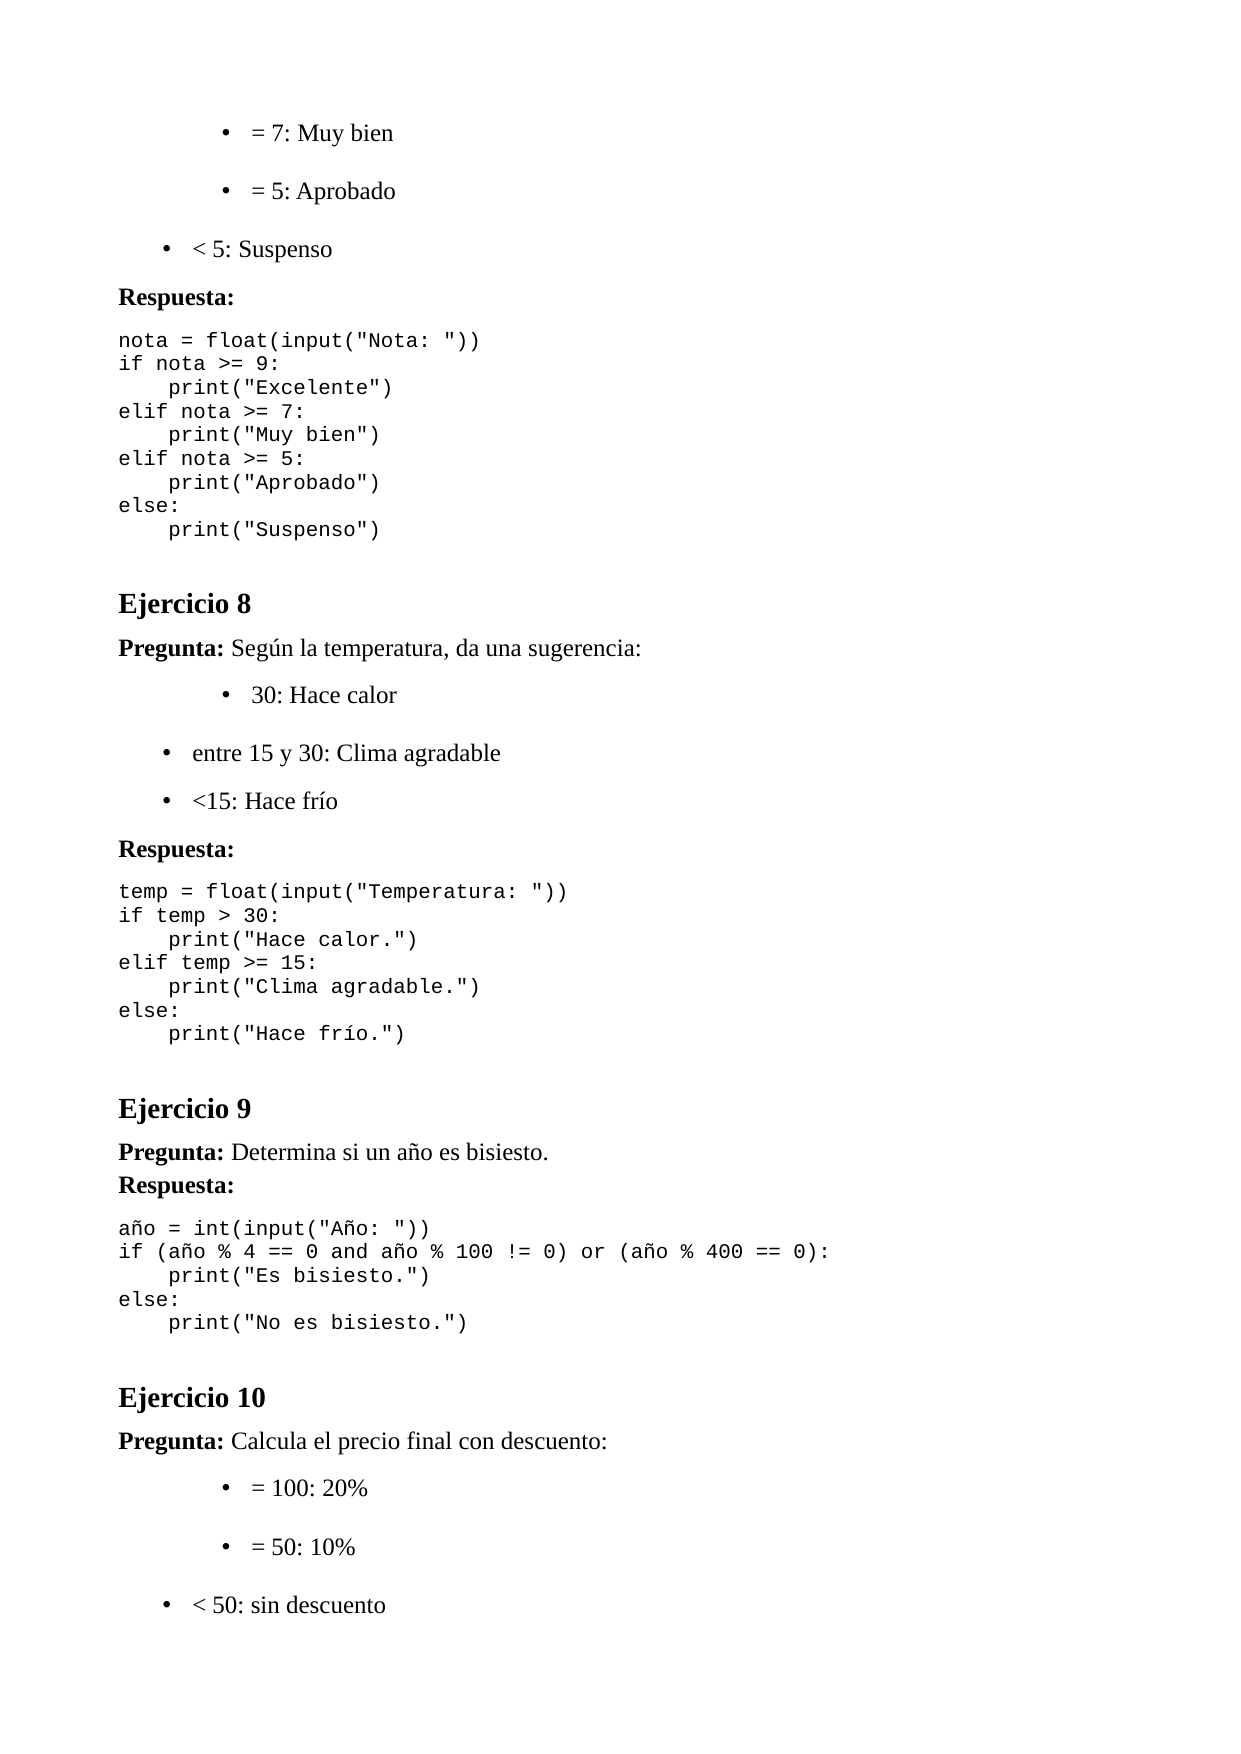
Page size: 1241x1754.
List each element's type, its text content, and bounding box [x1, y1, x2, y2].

list = 5: Aprobado [222, 176, 1063, 205]
text print("Suspenso") [118, 519, 1122, 543]
text print("Muy bien") [118, 424, 1122, 448]
list 30: Hace calor [222, 680, 1063, 709]
text nota = float(input("Nota: ")) [118, 330, 1122, 353]
text Pregunta: Calcula el precio final con descuento: [118, 1426, 1122, 1455]
text else: [118, 1288, 1122, 1312]
text print("Hace frío.") [118, 1023, 1122, 1047]
text else: [118, 999, 1122, 1023]
text Pregunta: Según la temperatura, da una sugerencia: [118, 633, 1122, 661]
text print("Aprobado") [118, 472, 1122, 495]
text if (año % 4 == 0 and año % 100 != 0) or (año % 400 == 0): [118, 1241, 1122, 1265]
text print("No es bisiesto.") [118, 1312, 1122, 1336]
text elif temp >= 15: [118, 952, 1122, 976]
text Respuesta: [118, 834, 1122, 862]
list < 50: sin descuento [162, 1590, 1122, 1619]
subtitle Ejercicio 8 [118, 587, 1122, 620]
list = 7: Muy bien [222, 118, 1063, 147]
text print("Clima agradable.") [118, 976, 1122, 999]
text temp = float(input("Temperatura: ")) [118, 881, 1122, 905]
list = 100: 20% [222, 1473, 1063, 1502]
text else: [118, 495, 1122, 519]
text print("Excelente") [118, 377, 1122, 401]
text print("Es bisiesto.") [118, 1265, 1122, 1288]
text Pregunta: Determina si un año es bisiesto. Respuesta: [118, 1137, 1122, 1199]
list < 5: Suspenso [162, 234, 1122, 263]
list = 50: 10% [222, 1532, 1063, 1561]
list entre 15 y 30: Clima agradable [162, 738, 1122, 767]
subtitle Ejercicio 9 [118, 1091, 1122, 1124]
list <15: Hace frío [162, 786, 1122, 815]
text print("Hace calor.") [118, 929, 1122, 952]
text año = int(input("Año: ")) [118, 1218, 1122, 1241]
text if temp > 30: [118, 905, 1122, 929]
text if nota >= 9: [118, 353, 1122, 377]
subtitle Ejercicio 10 [118, 1380, 1122, 1413]
text Respuesta: [118, 282, 1122, 311]
text elif nota >= 7: [118, 401, 1122, 424]
text elif nota >= 5: [118, 448, 1122, 472]
